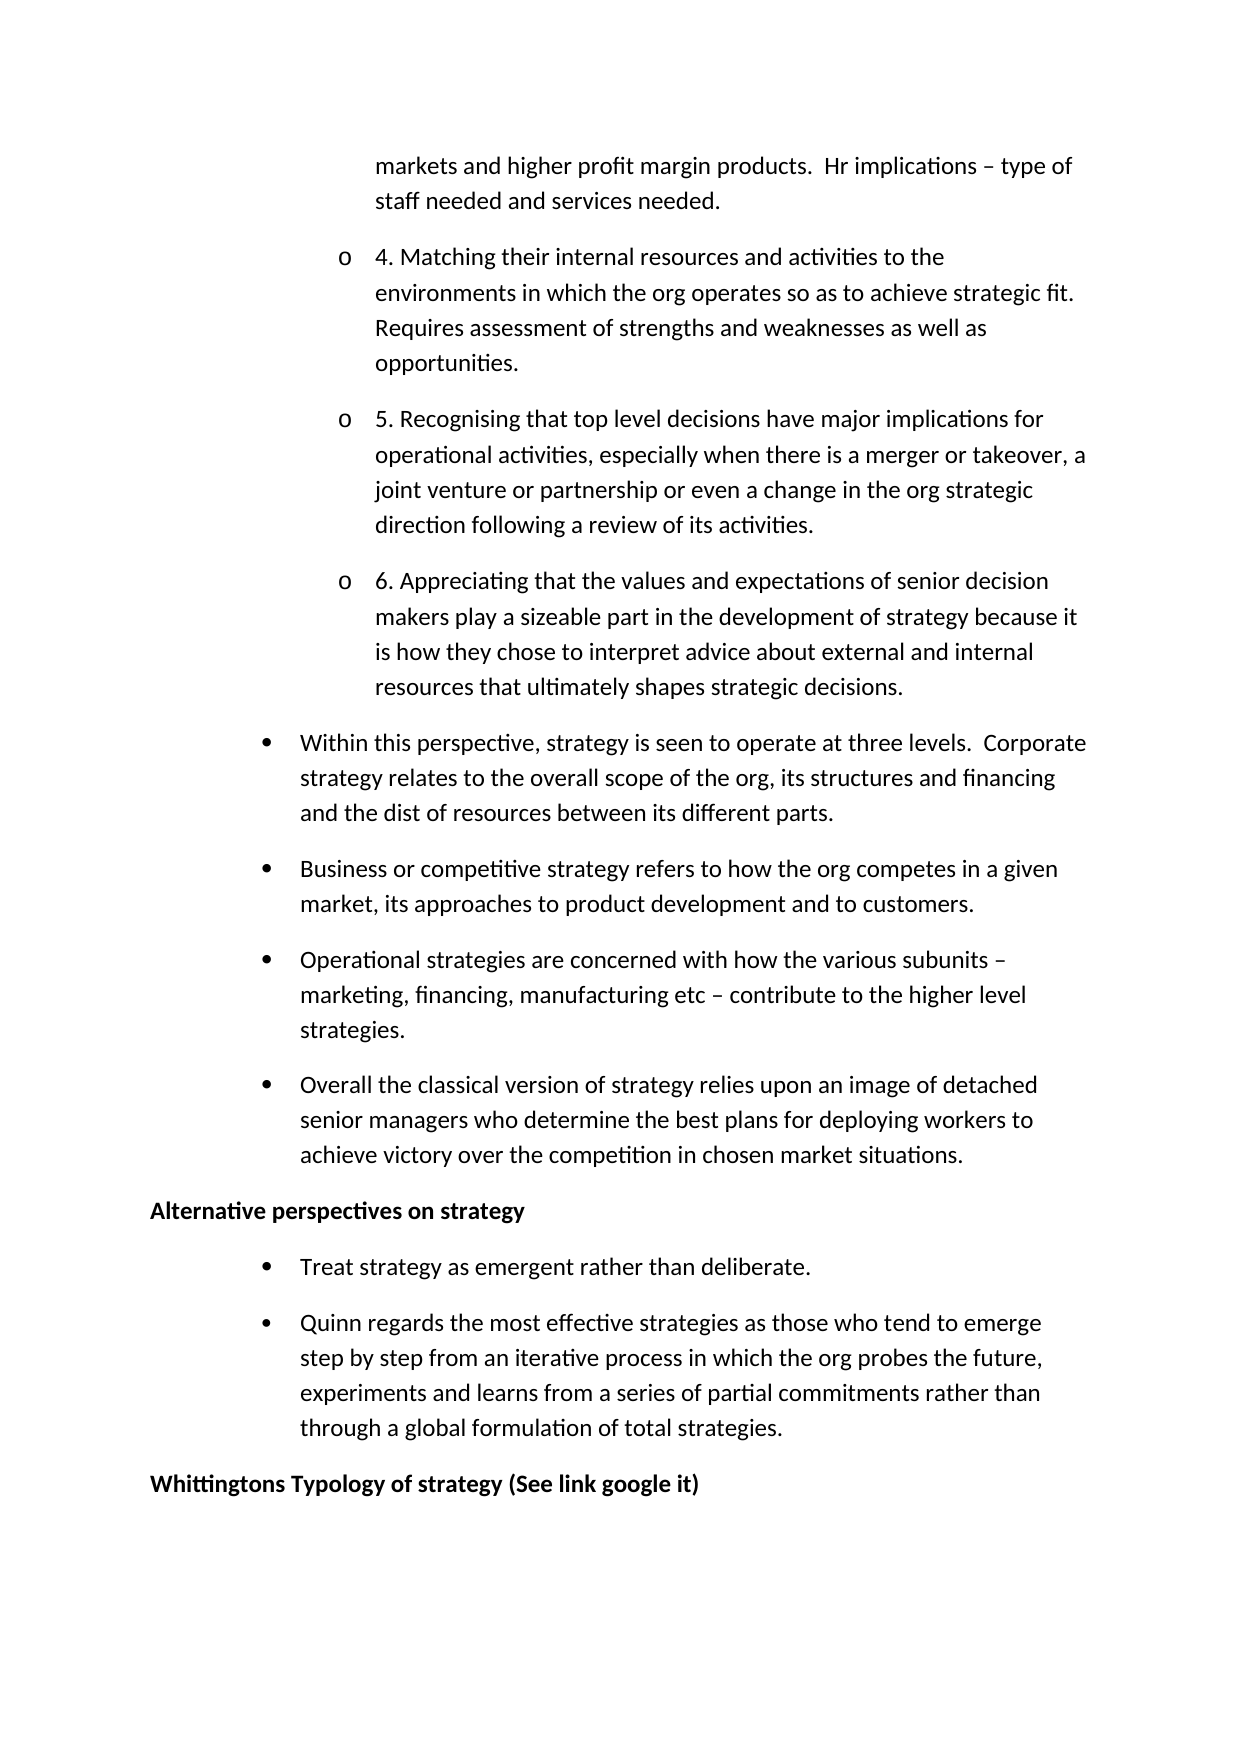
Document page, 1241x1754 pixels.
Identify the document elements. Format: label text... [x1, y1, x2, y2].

list 4. Matching their internal resources and activities to the environments in which the org operates so as to achieve strategic fit. Requires assessment of strengths and weaknesses as well as opportunities. [337, 241, 1090, 378]
list 5. Recognising that top level decisions have major implications for operational activities, especially when there is a merger or takeover, a joint venture or partnership or even a change in the org strategic direction following a review of its activities. [337, 403, 1090, 540]
list Business or competitive strategy refers to how the org competes in a given market, its approaches to product development and to customers. [262, 853, 1090, 918]
text Whittingtons Typology of strategy (See link google it) [150, 1468, 1090, 1498]
text Alternative perspectives on strategy [150, 1195, 1090, 1226]
list Treat strategy as emergent rather than deliberate. [262, 1251, 1090, 1282]
list Within this perspective, strategy is seen to operate at three levels. Corporate strategy relates to the overall scope of the org, its structures and financing and the dist of resources between its different parts. [262, 727, 1090, 828]
list Operational strategies are concerned with how the various subunits – marketing, financing, manufacturing etc – contribute to the higher level strategies. [262, 944, 1090, 1044]
list 6. Appreciating that the values and expectations of senior decision makers play a sizeable part in the development of strategy because it is how they chose to interpret advice about external and internal resources that ultimately shapes strategic decisions. [337, 565, 1090, 702]
list Overall the classical version of strategy relies upon an image of detached senior managers who determine the best plans for deploying workers to achieve victory over the competition in chosen market situations. [262, 1069, 1090, 1170]
list markets and higher profit margin products. Hr implications – type of staff needed and services needed. [337, 150, 1090, 216]
list Quinn regards the most effective strategies as those who tend to emerge step by step from an iterative process in which the org probes the future, experiments and learns from a series of partial commitments rather than through a global formulation of total strategies. [262, 1307, 1090, 1443]
